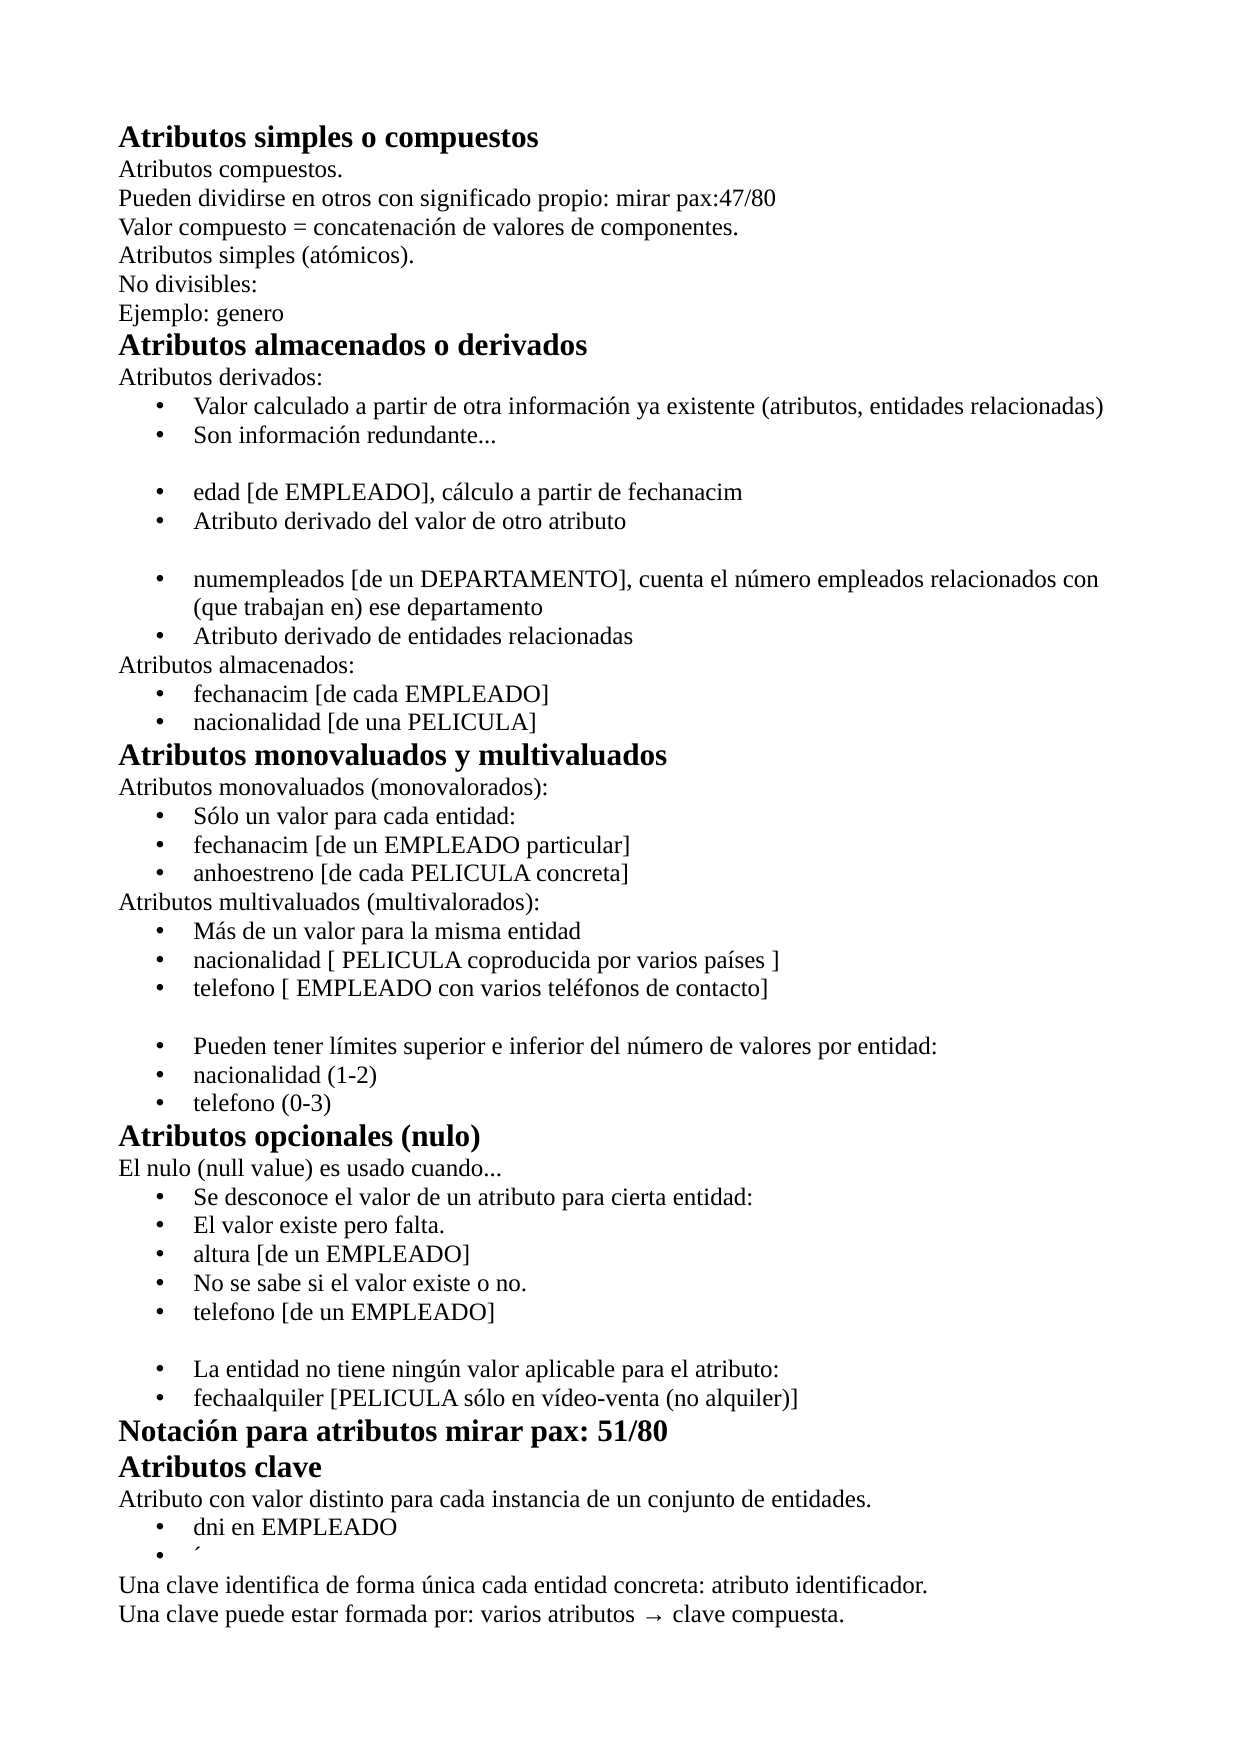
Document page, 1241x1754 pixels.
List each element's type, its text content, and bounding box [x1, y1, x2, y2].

text Atributos compuestos. [118, 154, 1122, 183]
list Pueden tener límites superior e inferior del número de valores por entidad: [156, 1031, 1122, 1060]
list edad [de EMPLEADO], cálculo a partir de fechanacim [156, 477, 1122, 506]
text Atributos almacenados: [118, 650, 1122, 679]
list La entidad no tiene ningún valor aplicable para el atributo: [156, 1354, 1122, 1383]
text Valor compuesto = concatenación de valores de componentes. [118, 212, 1122, 240]
list Atributo derivado del valor de otro atributo [156, 506, 1122, 535]
text Atributos clave [118, 1448, 1122, 1484]
list dni en EMPLEADO [156, 1512, 1122, 1541]
list nacionalidad (1-2) [156, 1060, 1122, 1088]
list nacionalidad [de una PELICULA] [156, 707, 1122, 736]
list Atributo derivado de entidades relacionadas [156, 621, 1122, 650]
list Se desconoce el valor de un atributo para cierta entidad: [156, 1182, 1122, 1211]
list telefono [de un EMPLEADO] [156, 1297, 1122, 1326]
text Atributos multivaluados (multivalorados): [118, 887, 1122, 916]
list altura [de un EMPLEADO] [156, 1239, 1122, 1268]
text Atributos opcionales (nulo) [118, 1117, 1122, 1153]
list nacionalidad [ PELICULA coproducida por varios países ] [156, 945, 1122, 973]
list Sólo un valor para cada entidad: [156, 801, 1122, 830]
list telefono [ EMPLEADO con varios teléfonos de contacto] [156, 973, 1122, 1002]
list Más de un valor para la misma entidad [156, 916, 1122, 945]
text Atributos almacenados o derivados [118, 327, 1122, 362]
text Atributos monovaluados y multivaluados [118, 736, 1122, 772]
text Atributos simples (atómicos). [118, 240, 1122, 269]
list Valor calculado a partir de otra información ya existente (atributos, entidades relacionadas) [156, 391, 1122, 420]
list Son información redundante... [156, 420, 1122, 449]
list fechanacim [de un EMPLEADO particular] [156, 830, 1122, 858]
text Atributos derivados: [118, 362, 1122, 391]
text Atributo con valor distinto para cada instancia de un conjunto de entidades. [118, 1484, 1122, 1512]
list anhoestreno [de cada PELICULA concreta] [156, 858, 1122, 887]
list telefono (0-3) [156, 1088, 1122, 1117]
text Una clave puede estar formada por: varios atributos → clave compuesta. [118, 1599, 1122, 1627]
text Pueden dividirse en otros con significado propio: mirar pax:47/80 [118, 183, 1122, 212]
list numempleados [de un DEPARTAMENTO], cuenta el número empleados relacionados con (que trabajan en) ese departamento [156, 564, 1122, 621]
list fechaalquiler [PELICULA sólo en vídeo-venta (no alquiler)] [156, 1383, 1122, 1412]
text El nulo (null value) es usado cuando... [118, 1153, 1122, 1182]
list ´ [156, 1541, 1122, 1570]
text Notación para atributos mirar pax: 51/80 [118, 1412, 1122, 1448]
list No se sabe si el valor existe o no. [156, 1268, 1122, 1297]
text Ejemplo: genero [118, 298, 1122, 327]
list El valor existe pero falta. [156, 1211, 1122, 1239]
text Atributos simples o compuestos [118, 118, 1122, 154]
list fechanacim [de cada EMPLEADO] [156, 679, 1122, 707]
text No divisibles: [118, 269, 1122, 298]
text Una clave identifica de forma única cada entidad concreta: atributo identificador. [118, 1570, 1122, 1599]
text Atributos monovaluados (monovalorados): [118, 772, 1122, 801]
